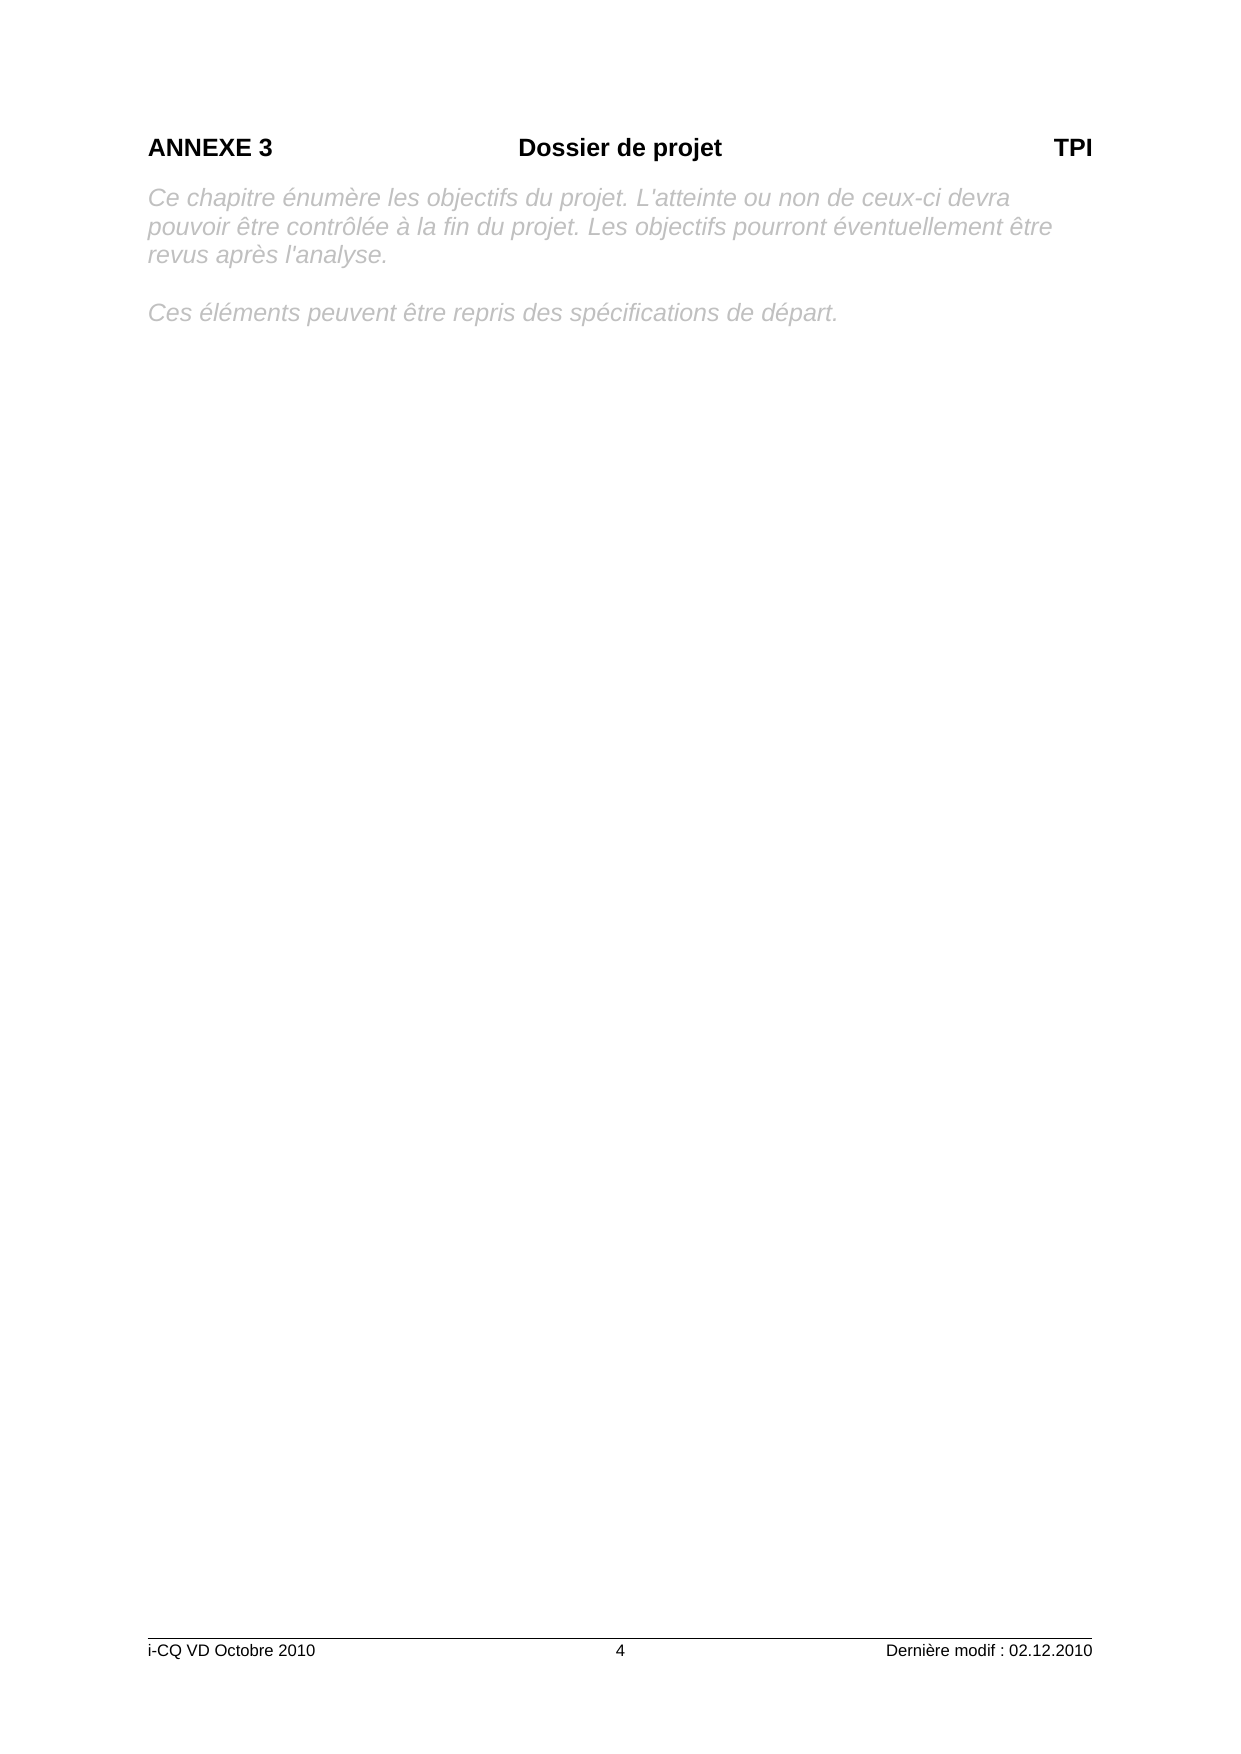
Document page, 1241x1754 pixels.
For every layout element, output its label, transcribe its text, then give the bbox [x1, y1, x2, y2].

text Ces éléments peuvent être repris des spécifications de départ. [148, 298, 1092, 327]
text Ce chapitre énumère les objectifs du projet. L'atteinte ou non de ceux-ci devra pouvoir être contrôlée à la fin du projet. Les objectifs pourront éventuellement être revus après l'analyse. [148, 183, 1092, 269]
